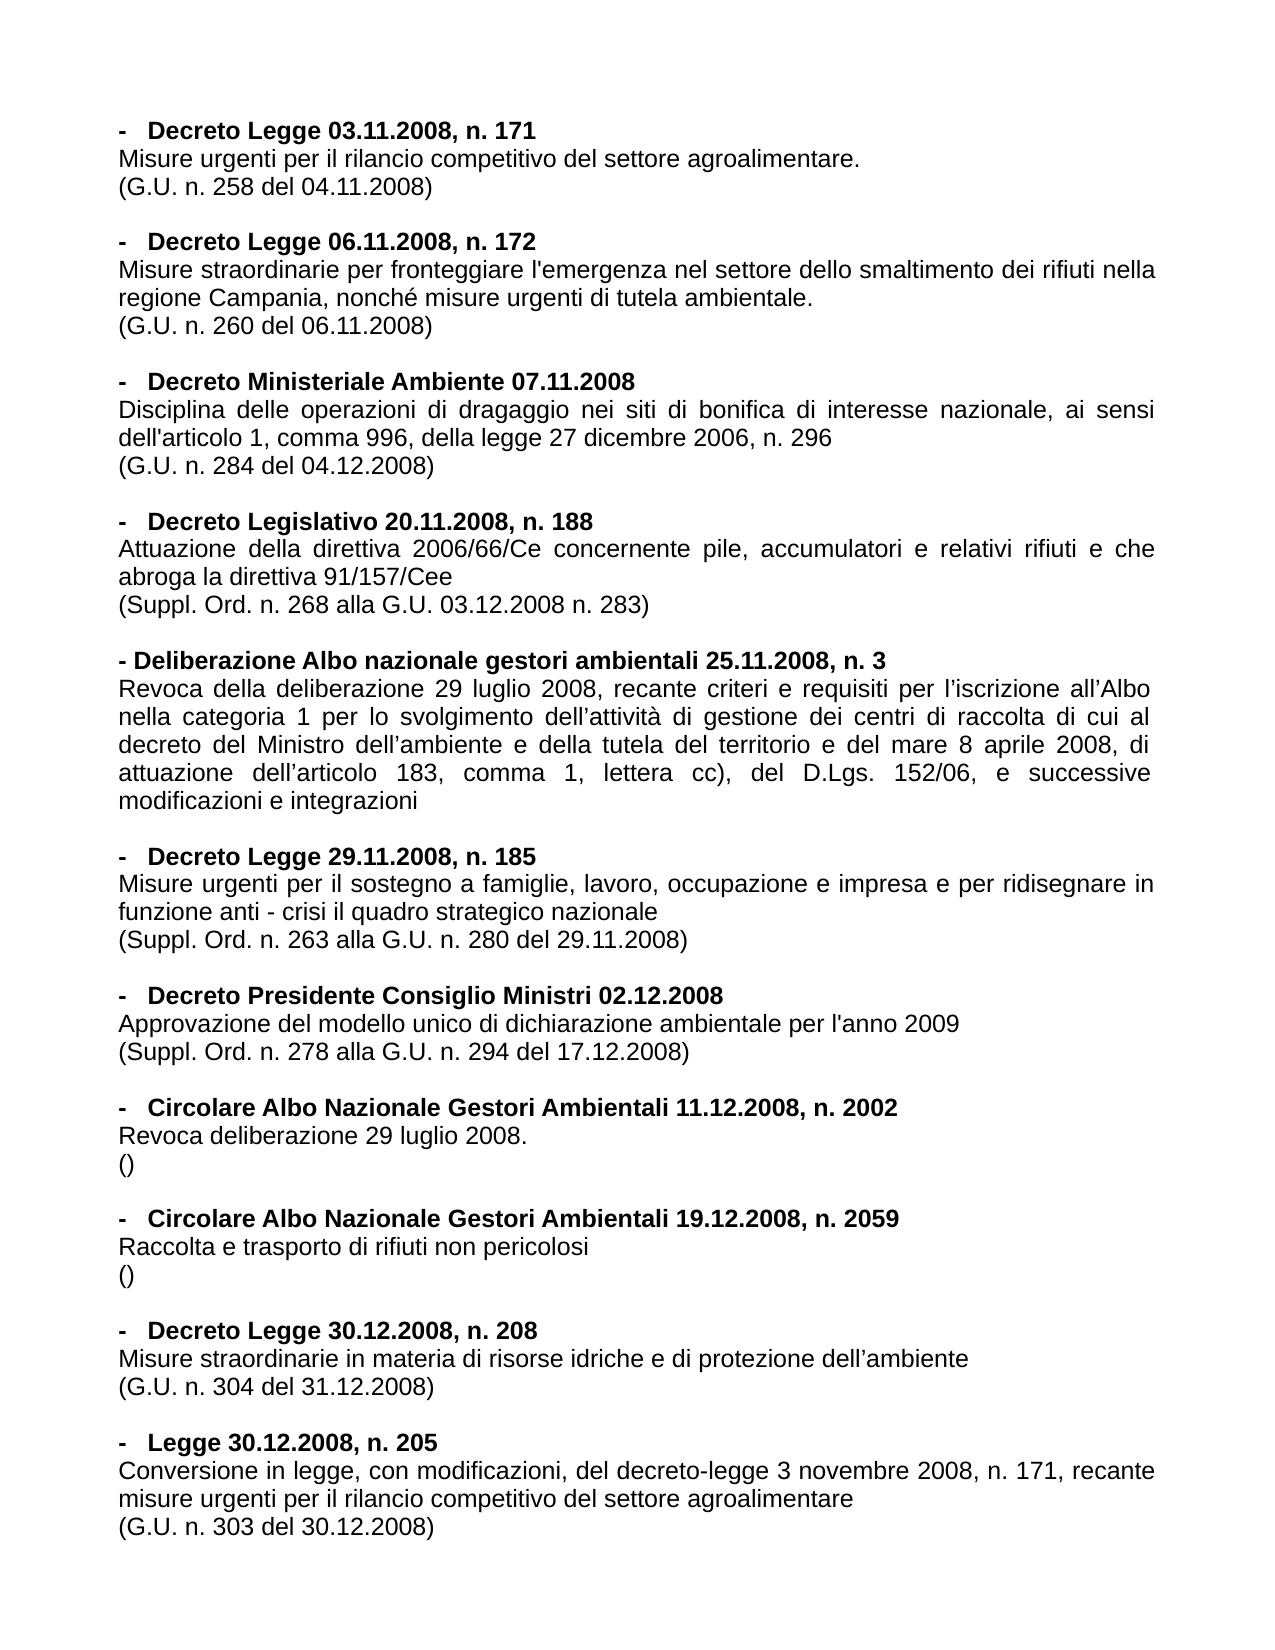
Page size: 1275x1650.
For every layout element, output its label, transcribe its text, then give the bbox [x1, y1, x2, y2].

text (G.U. n. 284 del 04.12.2008) [118, 451, 1157, 479]
text Revoca deliberazione 29 luglio 2008. [118, 1121, 1157, 1149]
text () [118, 1149, 1157, 1177]
text Revoca della deliberazione 29 luglio 2008, recante criteri e requisiti per l’iscrizione all’Albo nella categoria 1 per lo svolgimento dell’attività di gestione dei centri di raccolta di cui al decreto del Ministro dell’ambiente e della tutela del territorio e del mare 8 aprile 2008, di attuazione dell’articolo 183, comma 1, lettera cc), del D.Lgs. 152/06, e successive modificazioni e integrazioni [118, 675, 1152, 814]
text - Decreto Ministeriale Ambiente 07.11.2008 [118, 368, 1157, 396]
text (Suppl. Ord. n. 268 alla G.U. 03.12.2008 n. 283) [118, 591, 1157, 619]
text - Decreto Legislativo 20.11.2008, n. 188 [118, 507, 1157, 535]
text - Circolare Albo Nazionale Gestori Ambientali 19.12.2008, n. 2059 [118, 1205, 1157, 1233]
text - Deliberazione Albo nazionale gestori ambientali 25.11.2008, n. 3 [118, 647, 1157, 675]
text Disciplina delle operazioni di dragaggio nei siti di bonifica di interesse nazionale, ai sensi dell'articolo 1, comma 996, della legge 27 dicembre 2006, n. 296 [118, 396, 1157, 451]
text (Suppl. Ord. n. 263 alla G.U. n. 280 del 29.11.2008) [118, 926, 1157, 954]
text () [118, 1261, 1157, 1289]
text Conversione in legge, con modificazioni, del decreto-legge 3 novembre 2008, n. 171, recante misure urgenti per il rilancio competitivo del settore agroalimentare [118, 1456, 1157, 1512]
text - Decreto Legge 03.11.2008, n. 171 [118, 116, 1157, 144]
text - Decreto Legge 29.11.2008, n. 185 [118, 842, 1157, 870]
text Misure urgenti per il sostegno a famiglie, lavoro, occupazione e impresa e per ridisegnare in funzione anti - crisi il quadro strategico nazionale [118, 870, 1157, 926]
text (Suppl. Ord. n. 278 alla G.U. n. 294 del 17.12.2008) [118, 1038, 1157, 1066]
text - Decreto Legge 06.11.2008, n. 172 [118, 228, 1157, 256]
text - Circolare Albo Nazionale Gestori Ambientali 11.12.2008, n. 2002 [118, 1093, 1157, 1121]
text Misure urgenti per il rilancio competitivo del settore agroalimentare. [118, 144, 1157, 172]
text Raccolta e trasporto di rifiuti non pericolosi [118, 1233, 1157, 1261]
text Attuazione della direttiva 2006/66/Ce concernente pile, accumulatori e relativi rifiuti e che abroga la direttiva 91/157/Cee [118, 535, 1157, 591]
text (G.U. n. 303 del 30.12.2008) [118, 1512, 1157, 1540]
text - Decreto Legge 30.12.2008, n. 208 [118, 1317, 1157, 1345]
text (G.U. n. 260 del 06.11.2008) [118, 312, 1157, 340]
text (G.U. n. 304 del 31.12.2008) [118, 1373, 1157, 1401]
text - Decreto Presidente Consiglio Ministri 02.12.2008 [118, 982, 1157, 1010]
text Approvazione del modello unico di dichiarazione ambientale per l'anno 2009 [118, 1010, 1157, 1038]
text - Legge 30.12.2008, n. 205 [118, 1428, 1157, 1456]
text Misure straordinarie in materia di risorse idriche e di protezione dell’ambiente [118, 1345, 1157, 1373]
text (G.U. n. 258 del 04.11.2008) [118, 172, 1157, 200]
text Misure straordinarie per fronteggiare l'emergenza nel settore dello smaltimento dei rifiuti nella regione Campania, nonché misure urgenti di tutela ambientale. [118, 256, 1157, 312]
